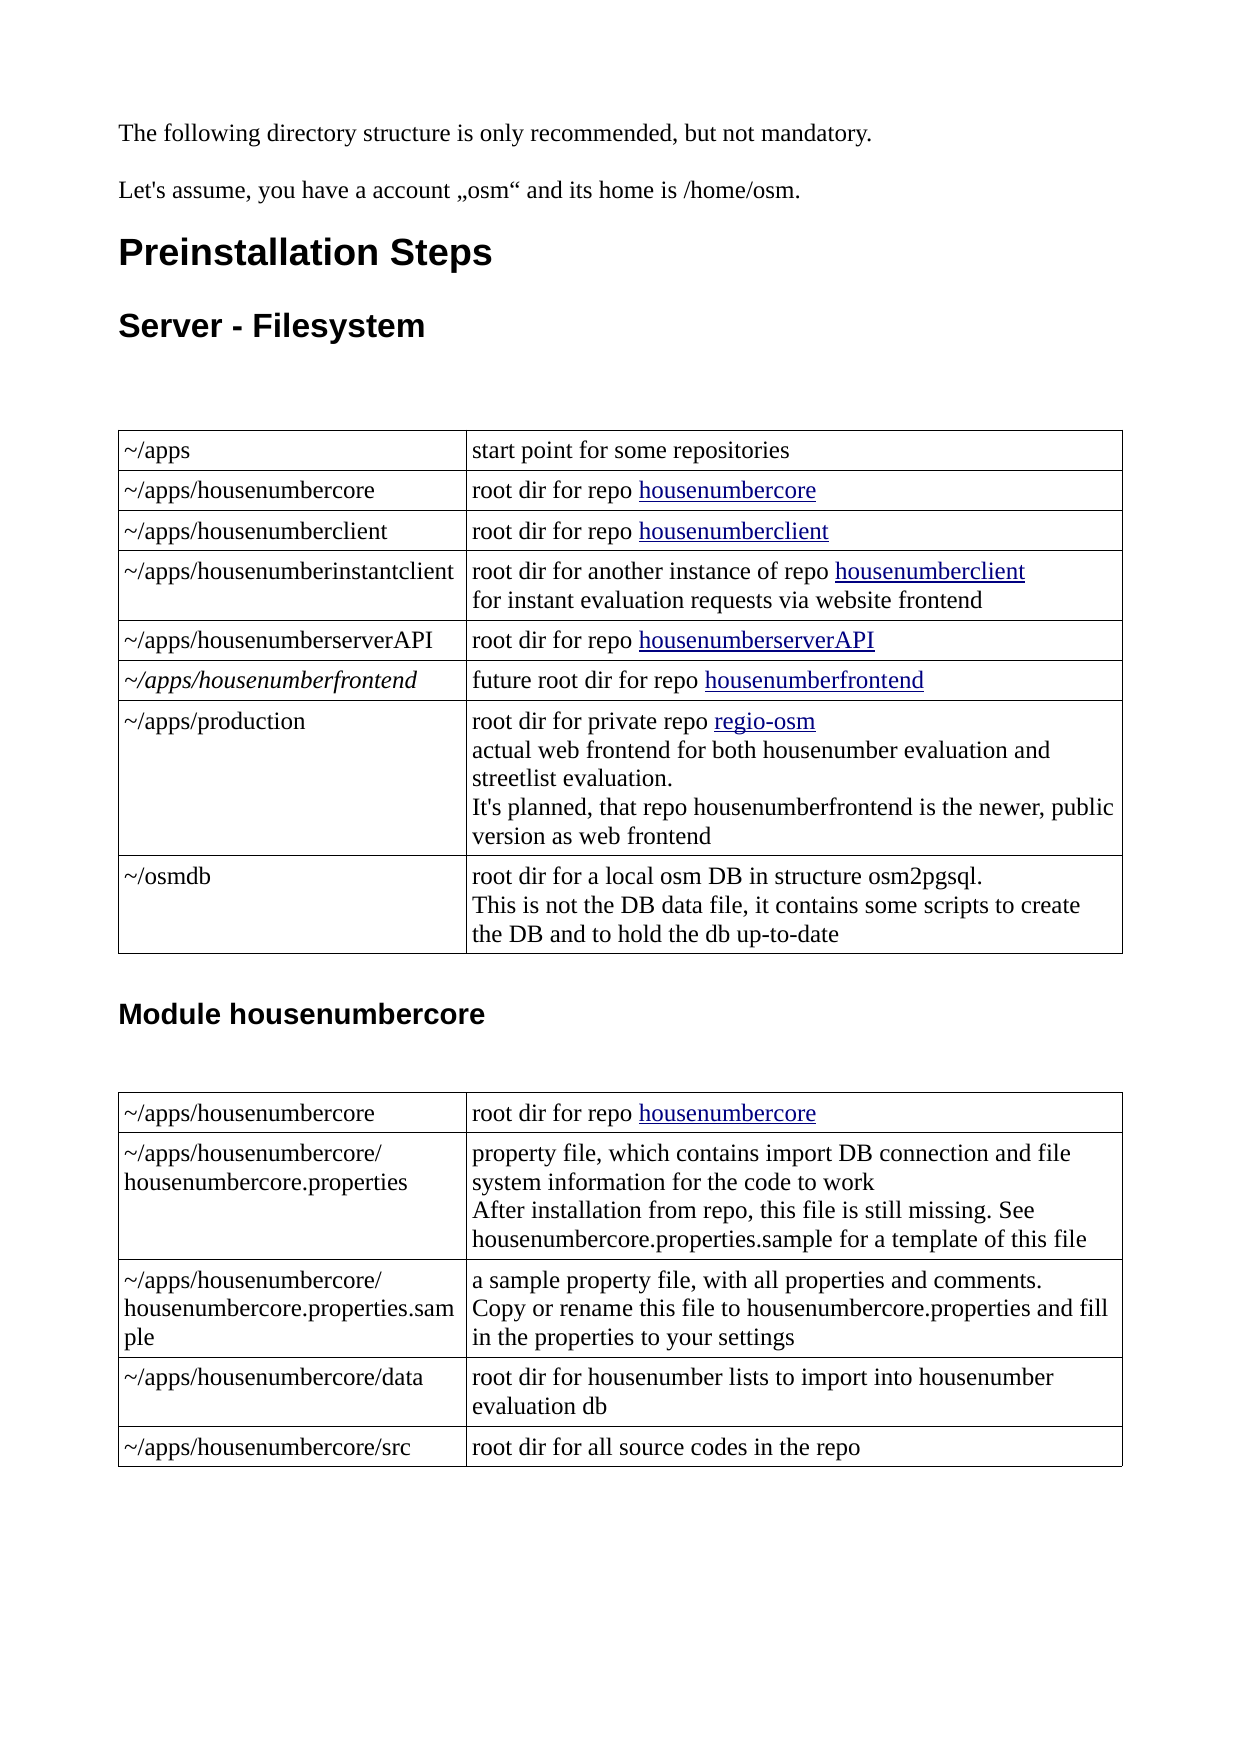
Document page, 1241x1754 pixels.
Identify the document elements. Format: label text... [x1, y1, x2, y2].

table_cell ~/osmdb [119, 856, 466, 953]
subtitle Preinstallation Steps [118, 229, 1122, 273]
table_header ~/apps/housenumbercore [119, 1093, 466, 1132]
table_cell root dir for another instance of repo housenumberclient for instant evaluation requests via website frontend [467, 551, 1122, 619]
table_cell ~/apps/housenumbercore/src [119, 1427, 466, 1466]
text Let's assume, you have a account „osm“ and its home is /home/osm. [118, 176, 1122, 204]
table_cell ~/apps/housenumbercore/ housenumbercore.properties.sample [119, 1260, 466, 1357]
table_header start point for some repositories [467, 431, 1122, 470]
table_cell root dir for repo housenumberserverAPI [467, 621, 1122, 660]
text The following directory structure is only recommended, but not mandatory. [118, 118, 1122, 147]
table_cell ~/apps/housenumbercore [119, 471, 466, 510]
table_cell root dir for all source codes in the repo [467, 1427, 1122, 1466]
table_header root dir for repo housenumbercore [467, 1093, 1122, 1132]
table_cell root dir for housenumber lists to import into housenumber evaluation db [467, 1358, 1122, 1426]
table_cell ~/apps/housenumbercore/ housenumbercore.properties [119, 1133, 466, 1259]
table_cell root dir for private repo regio-osm actual web frontend for both housenumber evaluation and streetlist evaluation. It's planned, that repo housenumberfrontend is the newer, public version as web frontend [467, 701, 1122, 855]
table_cell ~/apps/housenumberinstantclient [119, 551, 466, 619]
table_cell root dir for repo housenumbercore [467, 471, 1122, 510]
table_cell future root dir for repo housenumberfrontend [467, 661, 1122, 700]
table_cell ~/apps/housenumberclient [119, 511, 466, 550]
table_cell a sample property file, with all properties and comments. Copy or rename this file to housenumbercore.properties and fill in the properties to your settings [467, 1260, 1122, 1357]
subtitle Module housenumbercore [118, 997, 1122, 1030]
table_cell ~/apps/housenumbercore/data [119, 1358, 466, 1426]
table_cell property file, which contains import DB connection and file system information for the code to work After installation from repo, this file is still missing. See housenumbercore.properties.sample for a template of this file [467, 1133, 1122, 1259]
table_cell ~/apps/housenumberfrontend [119, 661, 466, 700]
table_cell ~/apps/housenumberserverAPI [119, 621, 466, 660]
table_cell root dir for a local osm DB in structure osm2pgsql. This is not the DB data file, it contains some scripts to create the DB and to hold the db up-to-date [467, 856, 1122, 953]
table_header ~/apps [119, 431, 466, 470]
table_cell root dir for repo housenumberclient [467, 511, 1122, 550]
subtitle Server - Filesystem [118, 306, 1122, 345]
table_cell ~/apps/production [119, 701, 466, 855]
